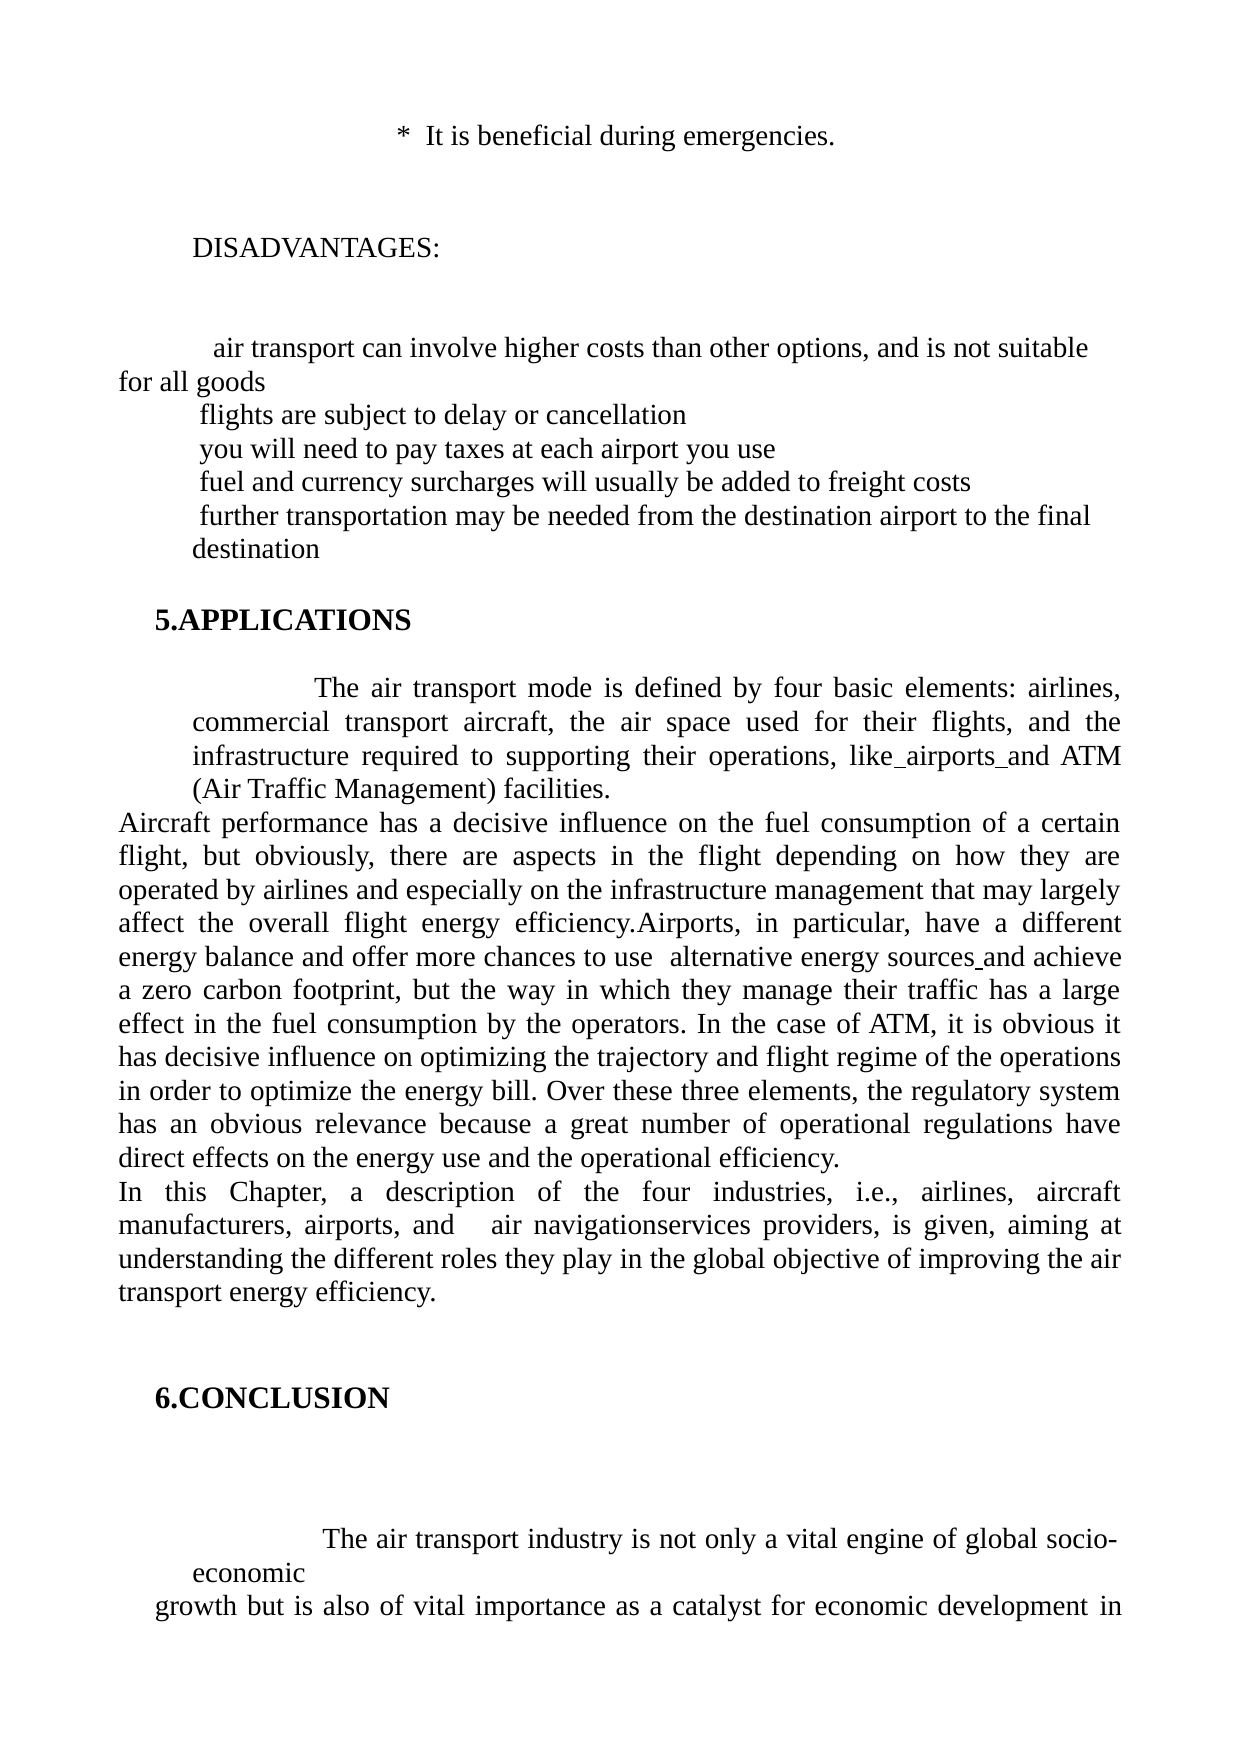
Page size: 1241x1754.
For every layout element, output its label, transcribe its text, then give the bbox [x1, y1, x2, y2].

list you will need to pay taxes at each airport you use [118, 431, 1122, 464]
list further transportation may be needed from the destination airport to the final destination [118, 498, 1122, 565]
text 6.CONCLUSION [154, 1380, 1122, 1416]
text air transport can involve higher costs than other options, and is not suitable for all goods [118, 330, 1122, 397]
text growth but is also of vital importance as a catalyst for economic development in [154, 1588, 1122, 1622]
text 5.APPLICATIONS [154, 601, 1122, 637]
text Aircraft performance has a decisive influence on the fuel consumption of a certain flight, but obviously, there are aspects in the flight depending on how they are operated by airlines and especially on the infrastructure management that may largely affect the overall flight energy efficiency.Airports, in particular, have a different energy balance and offer more chances to use alternative energy sources and achieve a zero carbon footprint, but the way in which they manage their traffic has a large effect in the fuel consumption by the operators. In the case of ATM, it is obvious it has decisive influence on optimizing the trajectory and flight regime of the operations in order to optimize the energy bill. Over these three elements, the regulatory system has an obvious relevance because a great number of operational regulations have direct effects on the energy use and the operational efficiency. [118, 805, 1122, 1174]
text In this Chapter, a description of the four industries, i.e., airlines, aircraft manufacturers, airports, and air navigationservices providers, is given, aiming at understanding the different roles they play in the global objective of improving the air transport energy efficiency. [118, 1174, 1122, 1308]
list * It is beneficial during emergencies. [154, 118, 1122, 152]
text The air transport industry is not only a vital engine of global socio-economic [154, 1521, 1122, 1588]
text The air transport mode is defined by four basic elements: airlines, commercial transport aircraft, the air space used for their flights, and the infrastructure required to supporting their operations, like airports and ATM (Air Traffic Management) facilities. [154, 671, 1122, 805]
list fuel and currency surcharges will usually be added to freight costs [118, 464, 1122, 498]
list flights are subject to delay or cancellation [118, 397, 1122, 431]
text DISADVANTAGES: [154, 194, 1122, 263]
